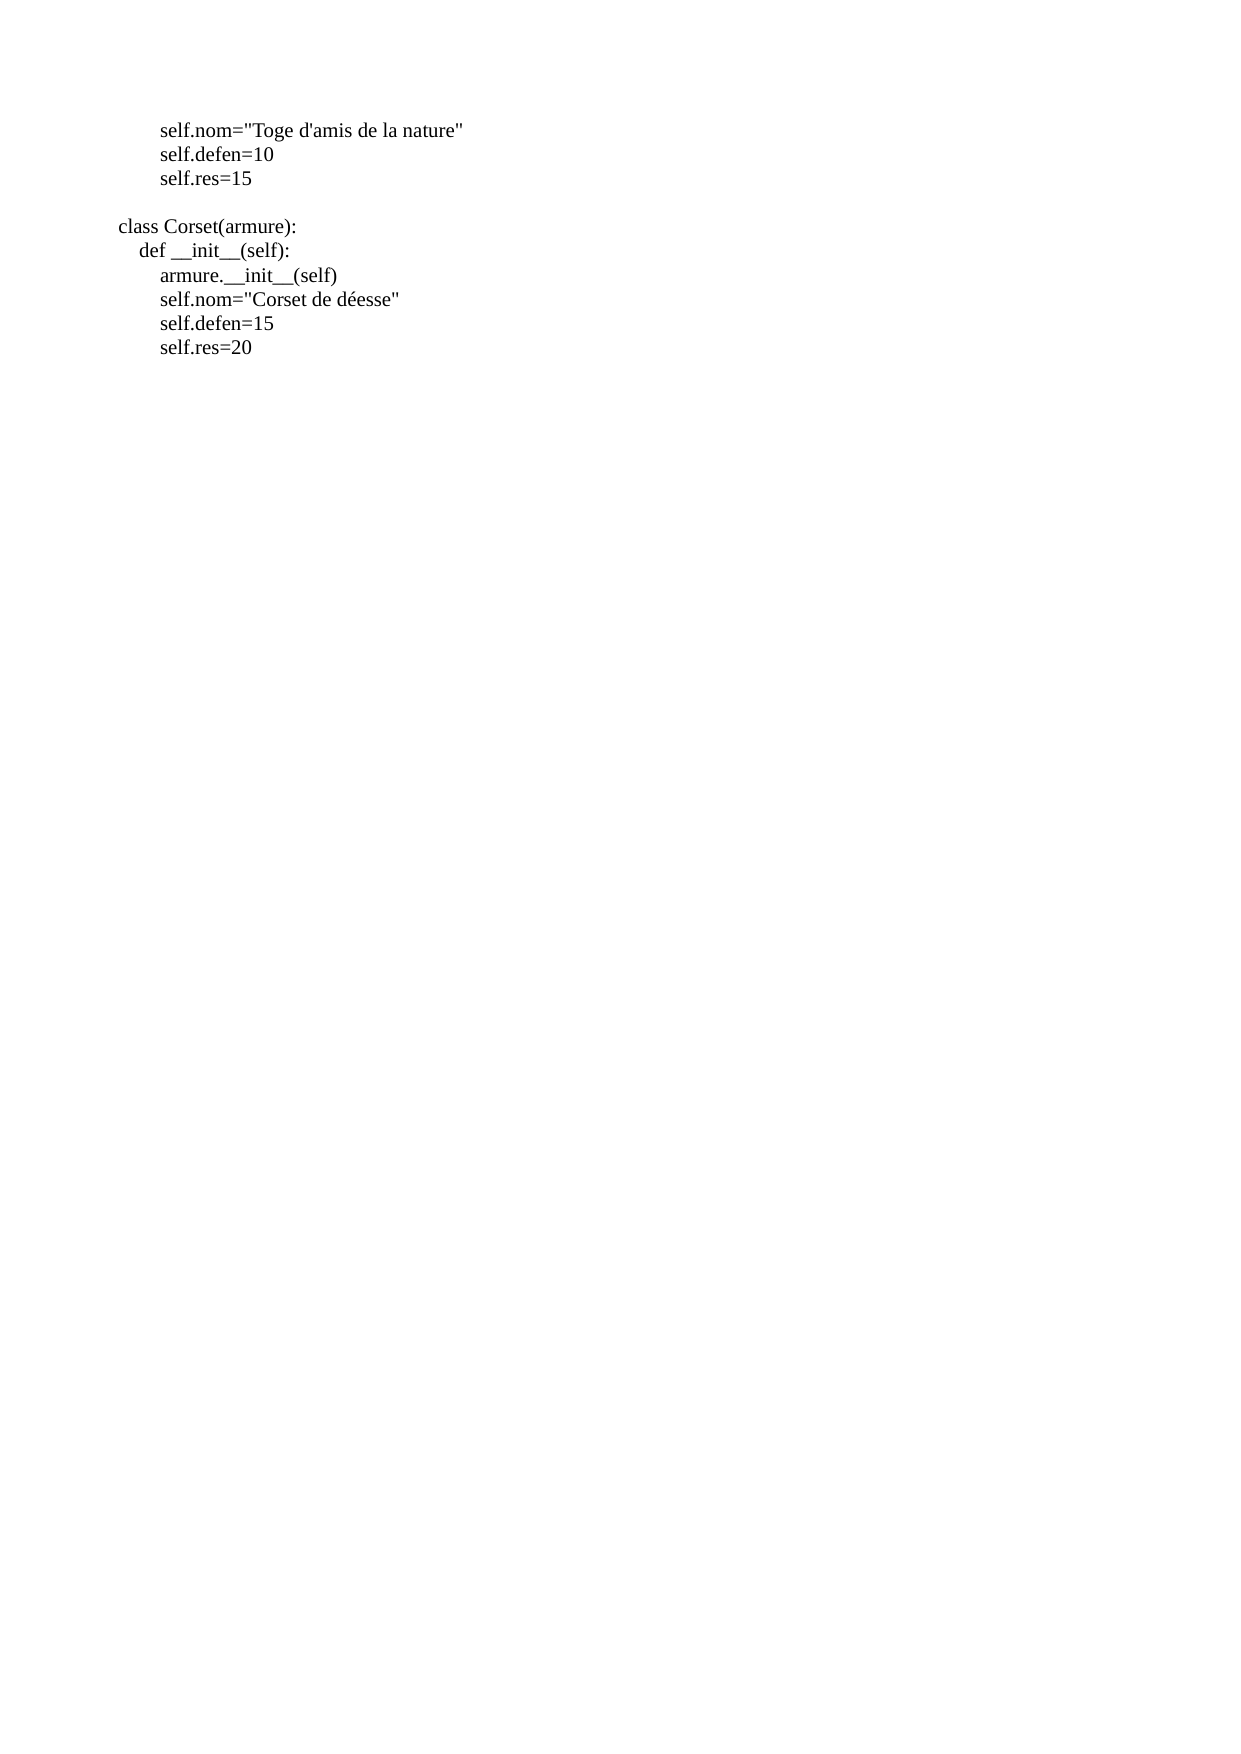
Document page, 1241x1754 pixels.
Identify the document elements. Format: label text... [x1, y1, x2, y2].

text self.res=20 [118, 335, 1122, 359]
text self.res=15 [118, 166, 1122, 190]
text armure.__init__(self) [118, 262, 1122, 287]
text self.defen=15 [118, 311, 1122, 335]
text self.nom="Toge d'amis de la nature" [118, 118, 1122, 142]
text def __init__(self): [118, 238, 1122, 262]
text class Corset(armure): [118, 214, 1122, 238]
text self.defen=10 [118, 142, 1122, 166]
text self.nom="Corset de déesse" [118, 287, 1122, 311]
